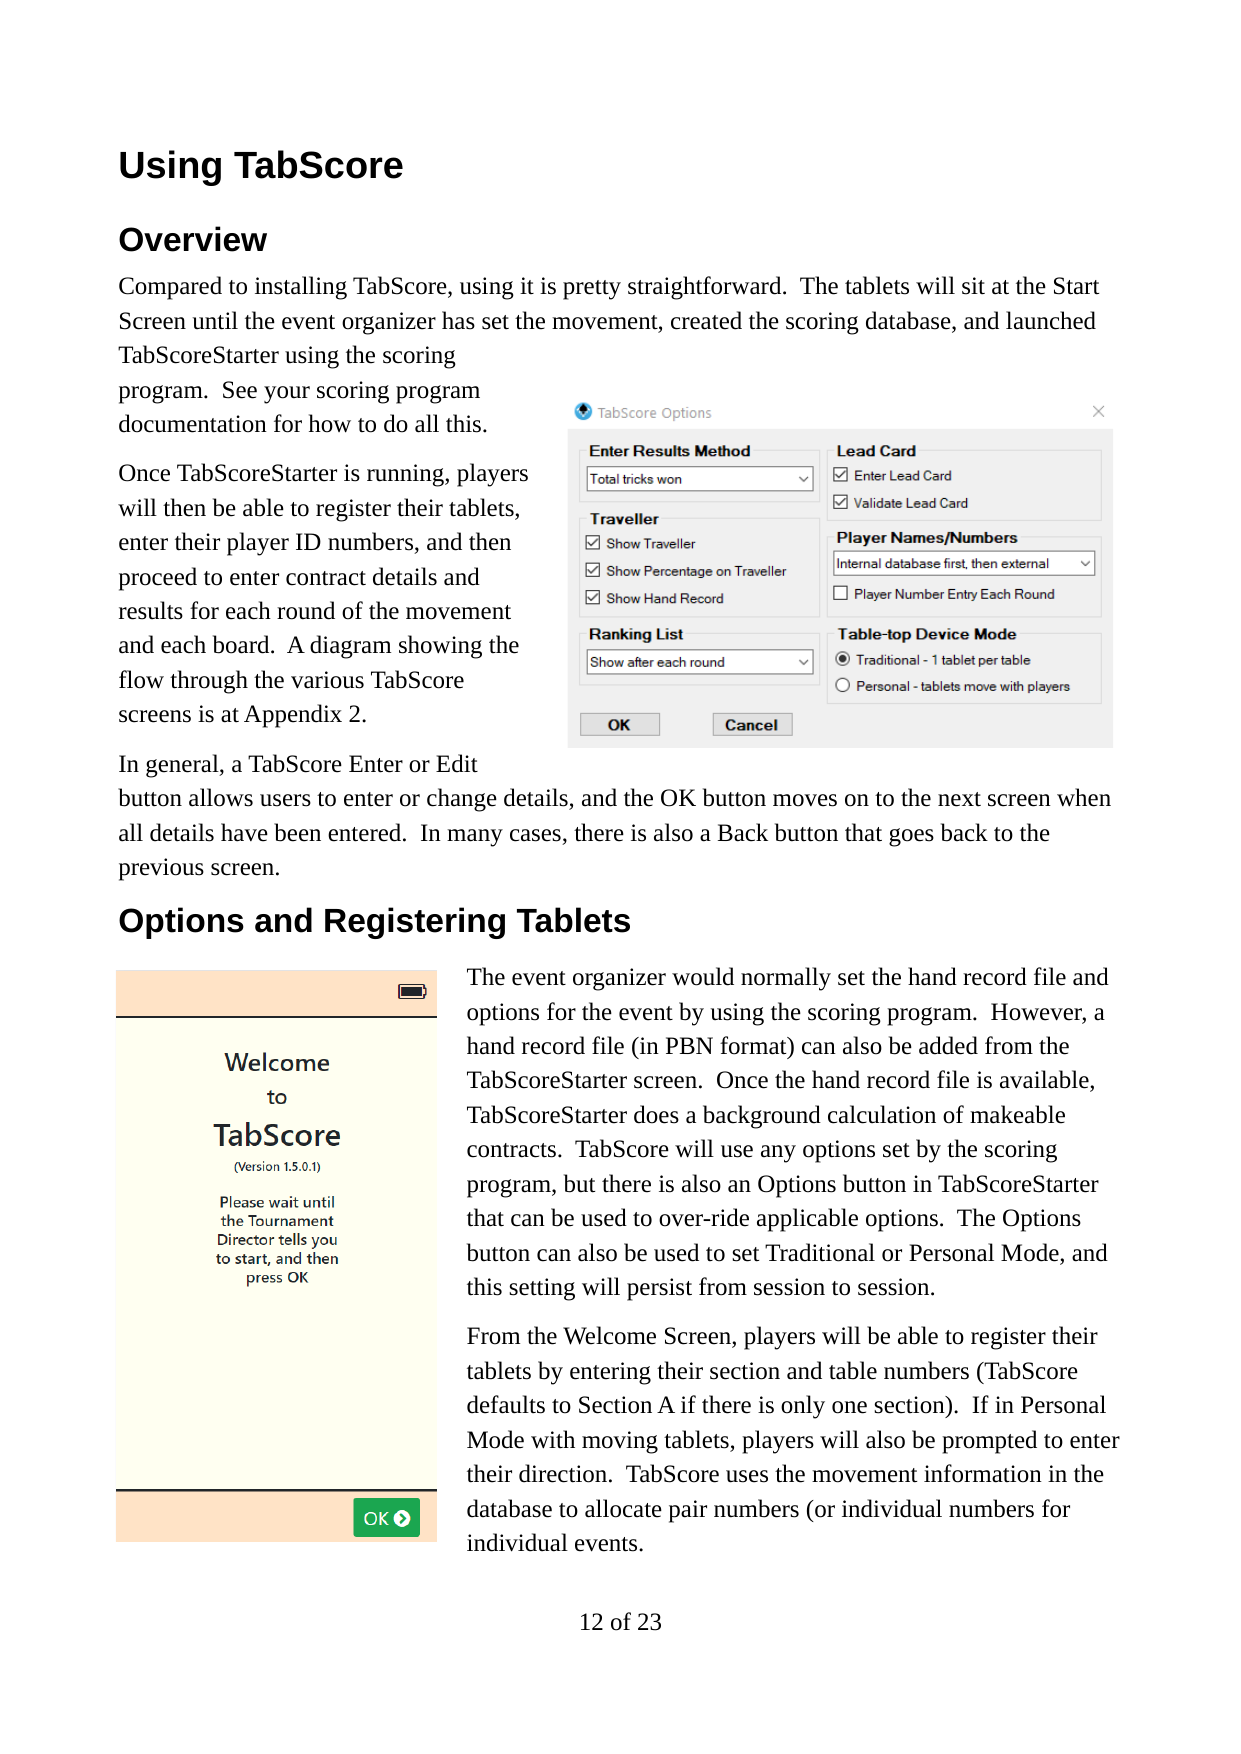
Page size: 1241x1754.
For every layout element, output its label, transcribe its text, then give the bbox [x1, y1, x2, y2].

text Compared to installing TabScore, using it is pretty straightforward. The tablets will sit at the Start Screen until the event organizer has set the movement, created the scoring database, and launched TabScoreStarter using the scoring program. See your scoring program documentation for how to do all this. [118, 271, 1122, 438]
text Options and Registering Tablets [118, 901, 1122, 940]
text In general, a TabScore Enter or Edit button allows users to enter or change details, and the OK button moves on to the next screen when all details have been entered. In many cases, there is also a Back button that goes back to the previous screen. [118, 749, 1122, 881]
text Once TabScoreStarter is running, players will then be able to register their tablets, enter their player ID numbers, and then proceed to enter contract details and results for each round of the movement and each board. A diagram showing the flow through the various TabScore screens is at Appendix 2. [118, 458, 567, 728]
picture [115, 970, 437, 1542]
text From the Welcome Screen, players will be able to register their tablets by entering their section and table numbers (TabScore defaults to Section A if there is only one section). If in Personal Mode with moving tablets, players will also be prompted to enter their direction. TabScore uses the movement information in the database to allocate pair numbers (or individual numbers for individual events. [118, 1321, 1122, 1557]
subtitle Overview [118, 220, 1122, 259]
subtitle Using TabScore [118, 143, 1122, 187]
text The event organizer would normally set the hand record file and options for the event by using the scoring program. However, a hand record file (in PBN format) can also be added from the TabScoreStarter screen. Once the hand record file is available, TabScoreStarter does a background calculation of makeable contracts. TabScore will use any options set by the scoring program, but there is also an Options button in TabScoreStarter that can be used to over-ride applicable options. The Options button can also be used to set Traditional or Personal Mode, and this setting will persist from session to session. [118, 962, 1122, 1301]
picture [567, 396, 1114, 748]
